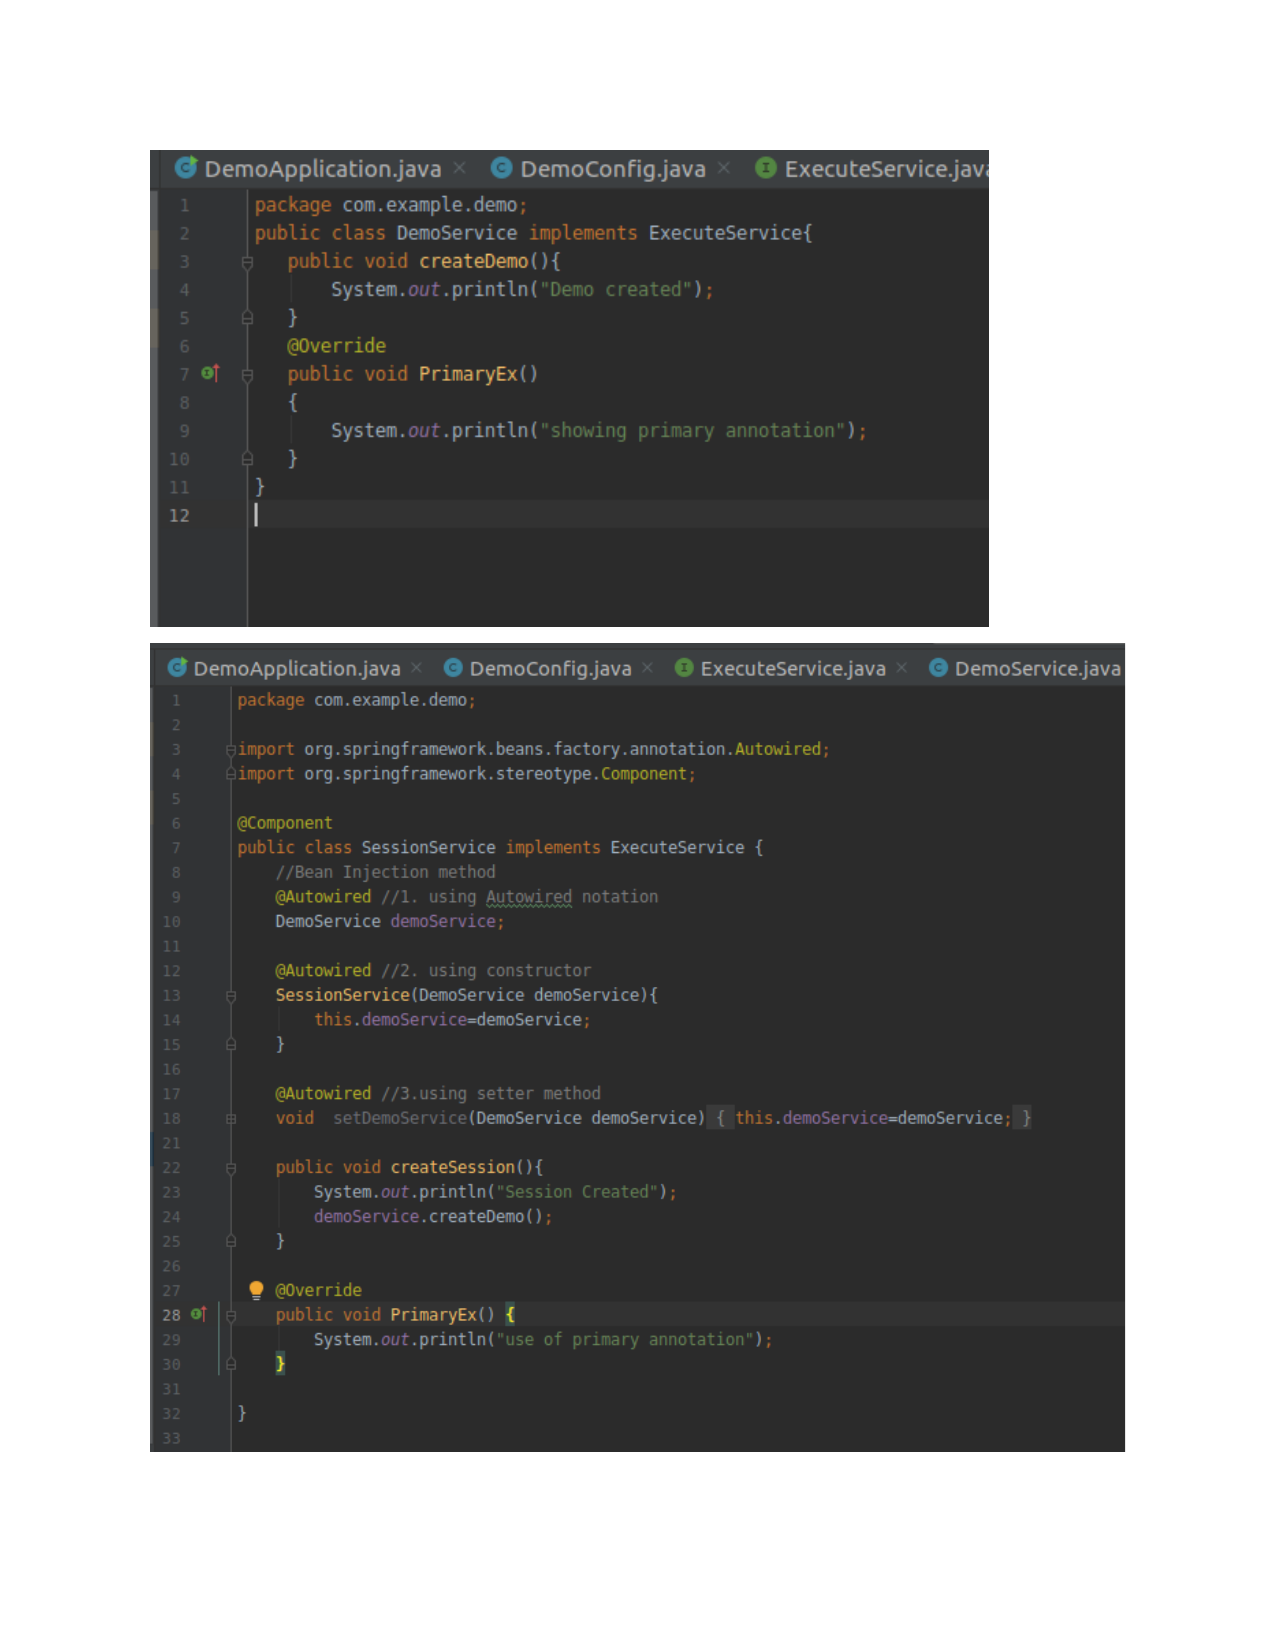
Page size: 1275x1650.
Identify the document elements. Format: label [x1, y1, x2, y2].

picture [150, 150, 989, 627]
picture [150, 643, 1125, 1452]
